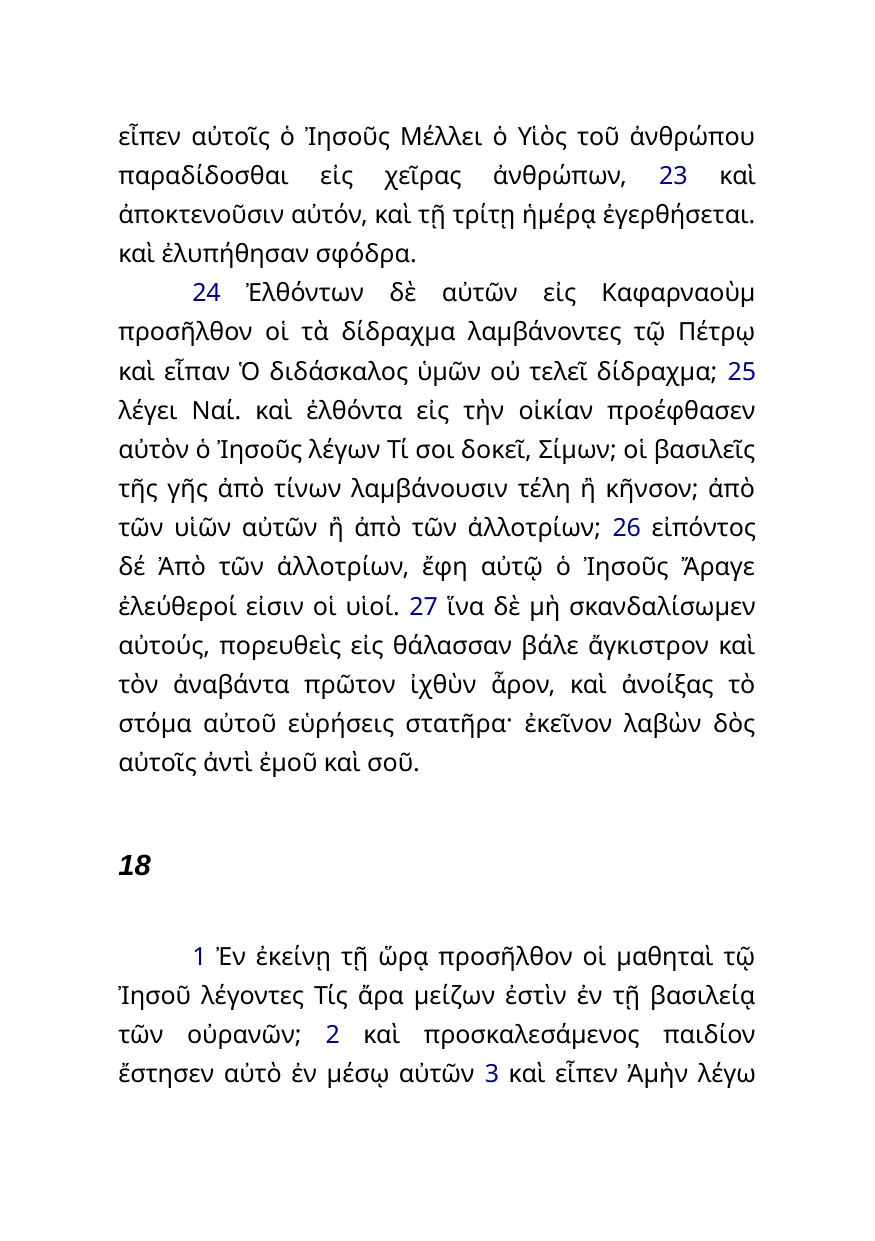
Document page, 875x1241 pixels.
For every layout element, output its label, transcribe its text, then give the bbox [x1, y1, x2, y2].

text εἶπεν αὐτοῖς ὁ Ἰησοῦς Μέλλει ὁ Υἱὸς τοῦ ἀνθρώπου παραδίδοσθαι εἰς χεῖρας ἀνθρώπων, 23 καὶ ἀποκτενοῦσιν αὐτόν, καὶ τῇ τρίτῃ ἡμέρᾳ ἐγερθήσεται. καὶ ἐλυπήθησαν σφόδρα. [118, 118, 756, 270]
text 24 Ἐλθόντων δὲ αὐτῶν εἰς Καφαρναοὺμ προσῆλθον οἱ τὰ δίδραχμα λαμβάνοντες τῷ Πέτρῳ καὶ εἶπαν Ὁ διδάσκαλος ὑμῶν οὐ τελεῖ δίδραχμα; 25 λέγει Ναί. καὶ ἐλθόντα εἰς τὴν οἰκίαν προέφθασεν αὐτὸν ὁ Ἰησοῦς λέγων Τί σοι δοκεῖ, Σίμων; οἱ βασιλεῖς τῆς γῆς ἀπὸ τίνων λαμβάνουσιν τέλη ἢ κῆνσον; ἀπὸ τῶν υἱῶν αὐτῶν ἢ ἀπὸ τῶν ἀλλοτρίων; 26 εἰπόντος δέ Ἀπὸ τῶν ἀλλοτρίων, ἔφη αὐτῷ ὁ Ἰησοῦς Ἄραγε ἐλεύθεροί εἰσιν οἱ υἱοί. 27 ἵνα δὲ μὴ σκανδαλίσωμεν αὐτούς, πορευθεὶς εἰς θάλασσαν βάλε ἄγκιστρον καὶ τὸν ἀναβάντα πρῶτον ἰχθὺν ἆρον, καὶ ἀνοίξας τὸ στόμα αὐτοῦ εὑρήσεις στατῆρα· ἐκεῖνον λαβὼν δὸς αὐτοῖς ἀντὶ ἐμοῦ καὶ σοῦ. [118, 275, 756, 779]
text 1 Ἐν ἐκείνῃ τῇ ὥρᾳ προσῆλθον οἱ μαθηταὶ τῷ Ἰησοῦ λέγοντες Τίς ἄρα μείζων ἐστὶν ἐν τῇ βασιλείᾳ τῶν οὐρανῶν; 2 καὶ προσκαλεσάμενος παιδίον ἔστησεν αὐτὸ ἐν μέσῳ αὐτῶν 3 καὶ εἶπεν Ἀμὴν λέγω [118, 938, 756, 1090]
subtitle 18 [118, 848, 756, 882]
